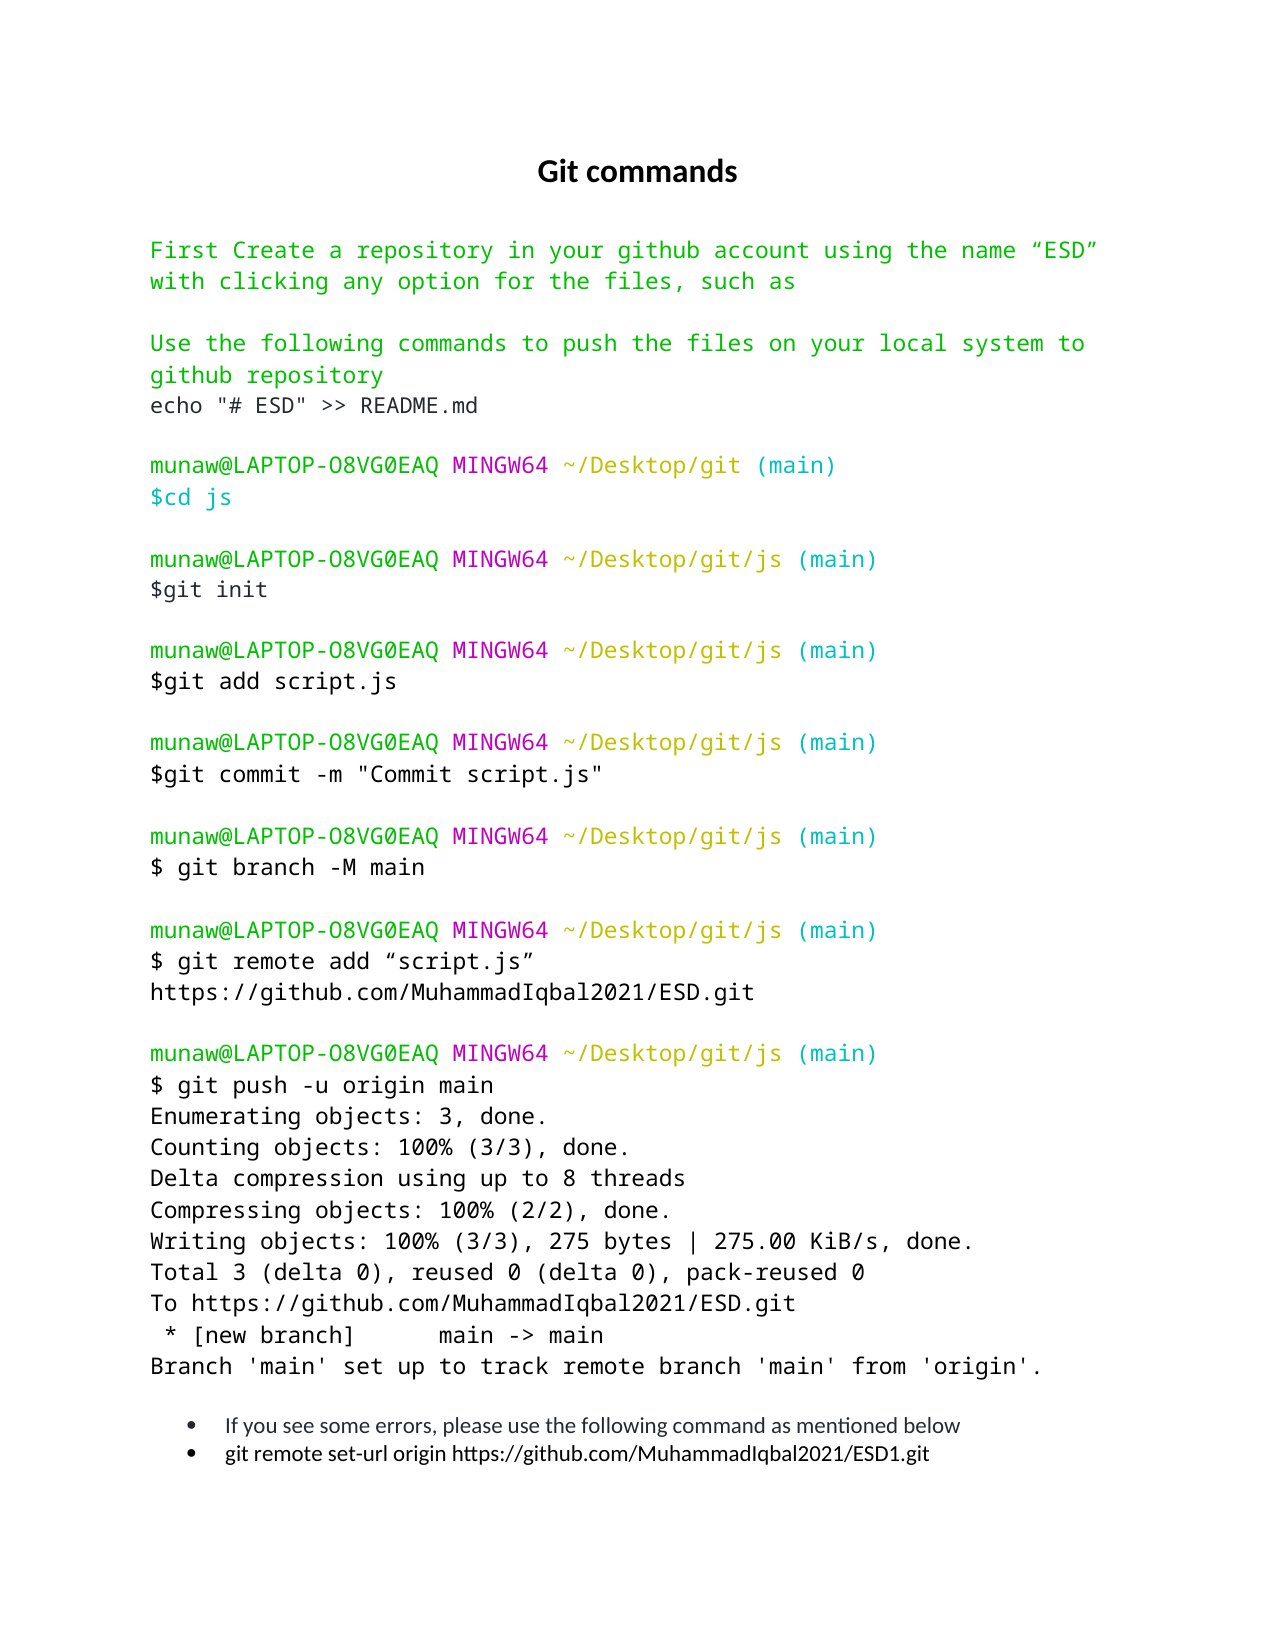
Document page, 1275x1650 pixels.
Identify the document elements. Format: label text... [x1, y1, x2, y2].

text $ git branch -M main [150, 851, 1125, 883]
list git remote set-url origin https://github.com/MuhammadIqbal2021/ESD1.git [187, 1439, 1125, 1467]
text First Create a repository in your github account using the name “ESD” with clicking any option for the files, such as [150, 234, 1125, 296]
text Use the following commands to push the files on your local system to github repository [150, 327, 1125, 390]
text munaw@LAPTOP-O8VG0EAQ MINGW64 ~/Desktop/git/js (main) [150, 543, 1125, 574]
text * [new branch] main -> main [150, 1319, 1125, 1350]
text Enumerating objects: 3, done. [150, 1100, 1125, 1131]
text Delta compression using up to 8 threads [150, 1162, 1125, 1194]
text munaw@LAPTOP-O8VG0EAQ MINGW64 ~/Desktop/git/js (main) [150, 1037, 1125, 1069]
text munaw@LAPTOP-O8VG0EAQ MINGW64 ~/Desktop/git (main) [150, 449, 1125, 481]
text Compressing objects: 100% (2/2), done. [150, 1194, 1125, 1225]
text $cd js [150, 481, 1125, 512]
text Git commands [150, 150, 1125, 191]
text Total 3 (delta 0), reused 0 (delta 0), pack-reused 0 [150, 1256, 1125, 1287]
text Writing objects: 100% (3/3), 275 bytes | 275.00 KiB/s, done. [150, 1225, 1125, 1256]
text munaw@LAPTOP-O8VG0EAQ MINGW64 ~/Desktop/git/js (main) [150, 914, 1125, 945]
text Branch 'main' set up to track remote branch 'main' from 'origin'. [150, 1350, 1125, 1381]
text $git commit -m "Commit script.js" [150, 758, 1125, 789]
text Counting objects: 100% (3/3), done. [150, 1131, 1125, 1162]
text To https://github.com/MuhammadIqbal2021/ESD.git [150, 1287, 1125, 1319]
text $ git remote add “script.js” https://github.com/MuhammadIqbal2021/ESD.git [150, 945, 1125, 1008]
text munaw@LAPTOP-O8VG0EAQ MINGW64 ~/Desktop/git/js (main) [150, 634, 1125, 665]
text munaw@LAPTOP-O8VG0EAQ MINGW64 ~/Desktop/git/js (main) [150, 820, 1125, 851]
text munaw@LAPTOP-O8VG0EAQ MINGW64 ~/Desktop/git/js (main) [150, 726, 1125, 758]
text $git init [150, 574, 1125, 604]
text echo "# ESD" >> README.md [150, 390, 1125, 420]
text $ git push -u origin main [150, 1069, 1125, 1100]
list If you see some errors, please use the following command as mentioned below [187, 1411, 1125, 1439]
text $git add script.js [150, 665, 1125, 697]
